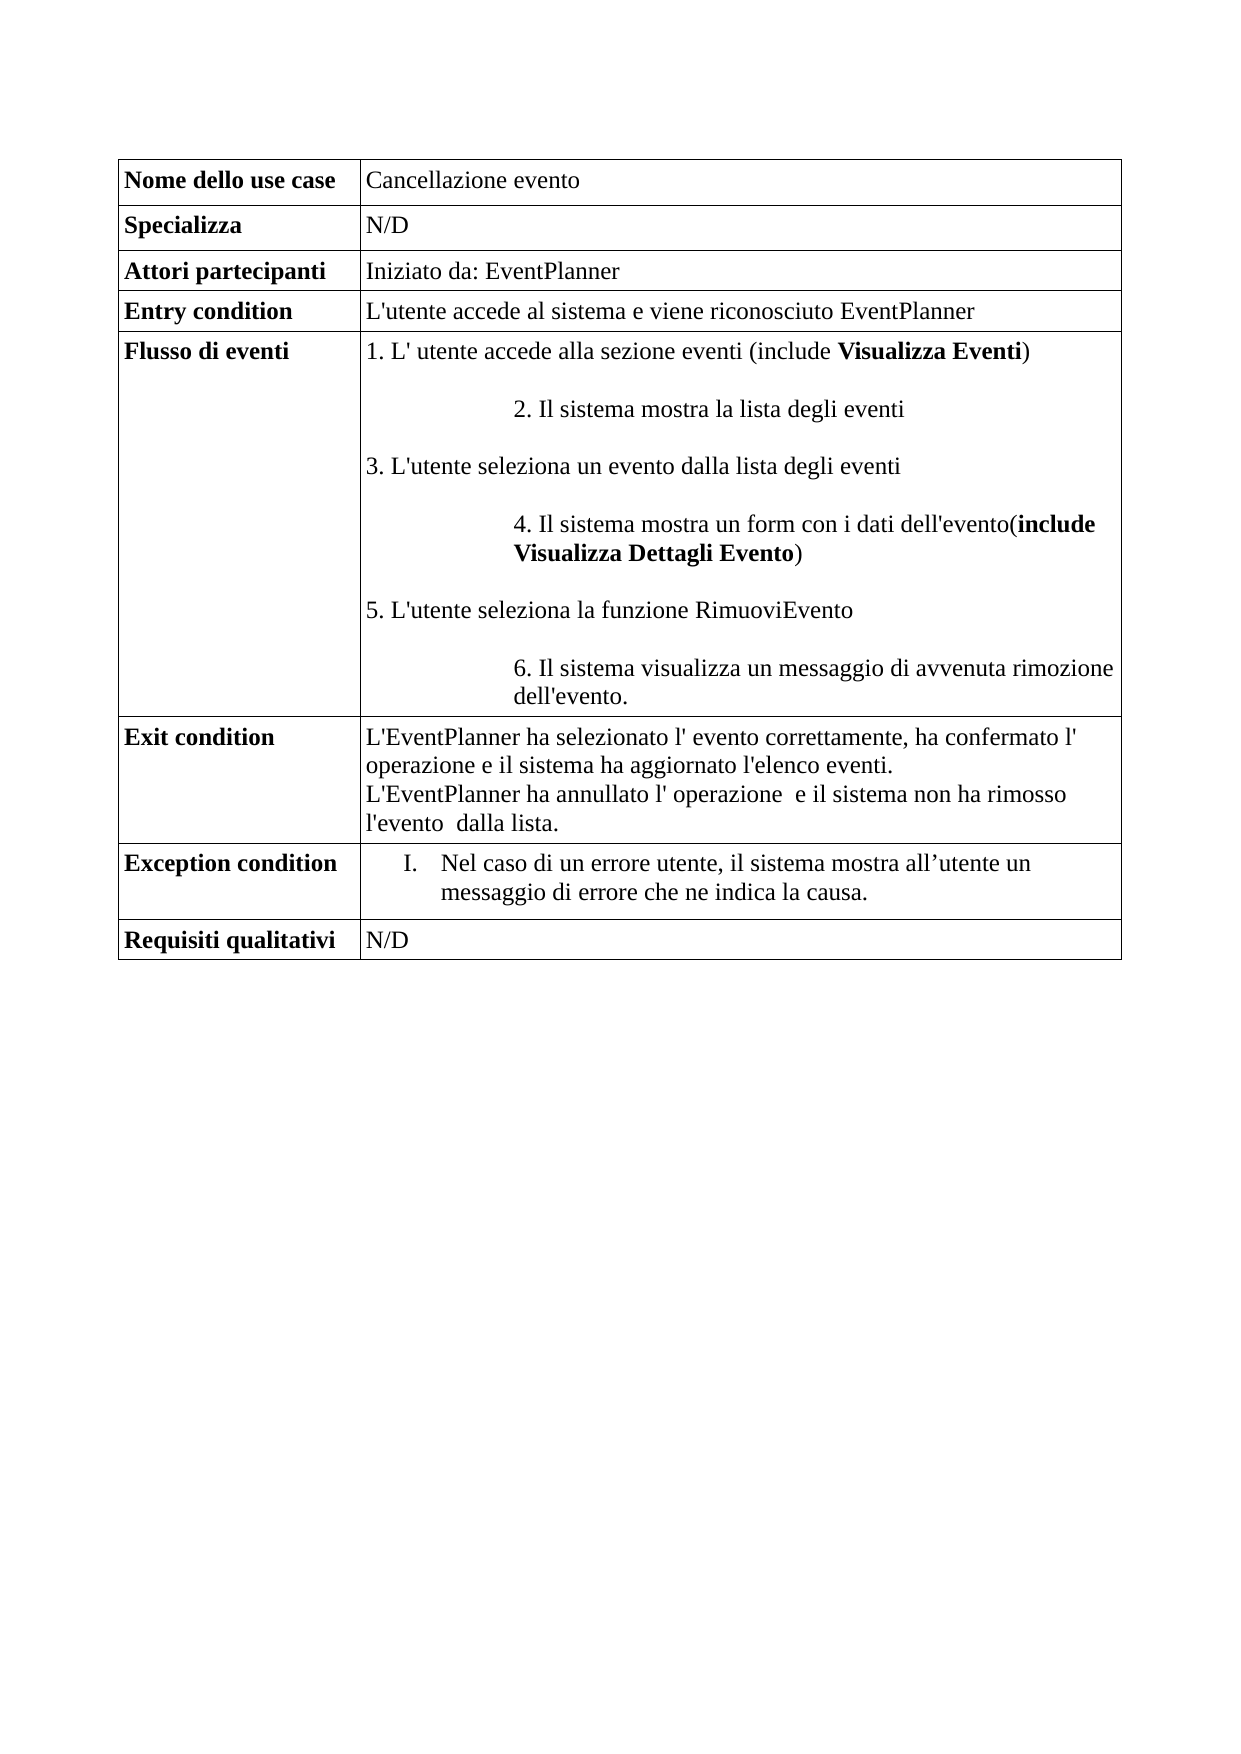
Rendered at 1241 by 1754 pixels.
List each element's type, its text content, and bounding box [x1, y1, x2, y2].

table_cell N/D [361, 206, 1121, 250]
table_cell N/D [361, 920, 1121, 959]
table_header Cancellazione evento [361, 160, 1121, 205]
table_cell L'EventPlanner ha selezionato l' evento correttamente, ha confermato l' operazione e il sistema ha aggiornato l'elenco eventi. L'EventPlanner ha annullato l' operazione e il sistema non ha rimosso l'evento dalla lista. [361, 717, 1121, 842]
table_cell Attori partecipanti [119, 251, 360, 290]
table_header Nome dello use case [119, 160, 360, 205]
table_cell Flusso di eventi [119, 332, 360, 716]
table_cell L' utente accede alla sezione eventi (include Visualizza Eventi) Il sistema mostra la lista degli eventi L'utente seleziona un evento dalla lista degli eventi Il sistema mostra un form con i dati dell'evento(include Visualizza Dettagli Evento) L'utente seleziona la funzione RimuoviEvento Il sistema visualizza un messaggio di avvenuta rimozione dell'evento. [361, 332, 1121, 716]
table_cell Entry condition [119, 291, 360, 331]
table_cell Requisiti qualitativi [119, 920, 360, 959]
table_cell Specializza [119, 206, 360, 250]
table_cell Exit condition [119, 717, 360, 842]
table_cell Iniziato da: EventPlanner [361, 251, 1121, 290]
table_cell L'utente accede al sistema e viene riconosciuto EventPlanner [361, 291, 1121, 331]
table_cell Nel caso di un errore utente, il sistema mostra all’utente un messaggio di errore che ne indica la causa. [361, 844, 1121, 919]
table_cell Exception condition [119, 844, 360, 919]
